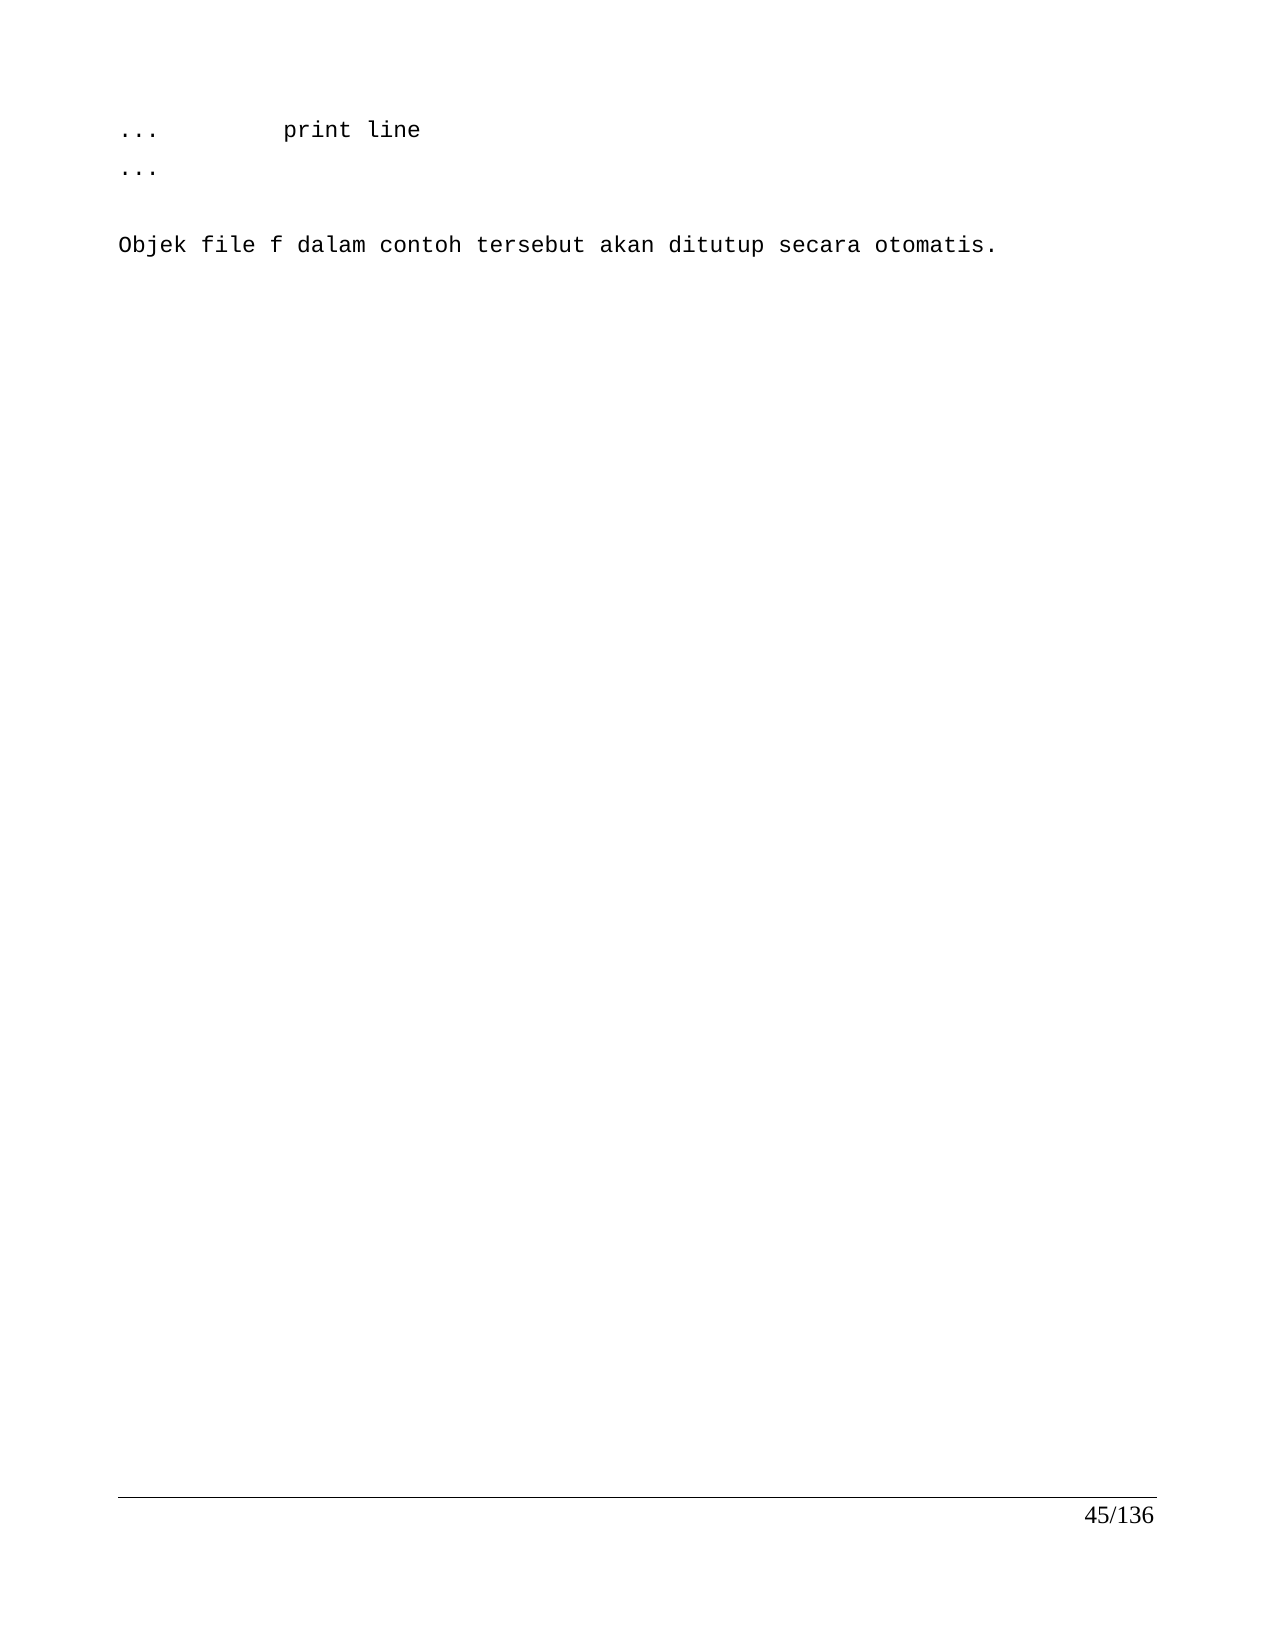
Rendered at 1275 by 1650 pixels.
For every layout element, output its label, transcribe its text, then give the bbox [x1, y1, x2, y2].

text ... print line [118, 118, 1157, 144]
text ... [118, 157, 1157, 182]
text Objek file f dalam contoh tersebut akan ditutup secara otomatis. [118, 233, 1157, 259]
